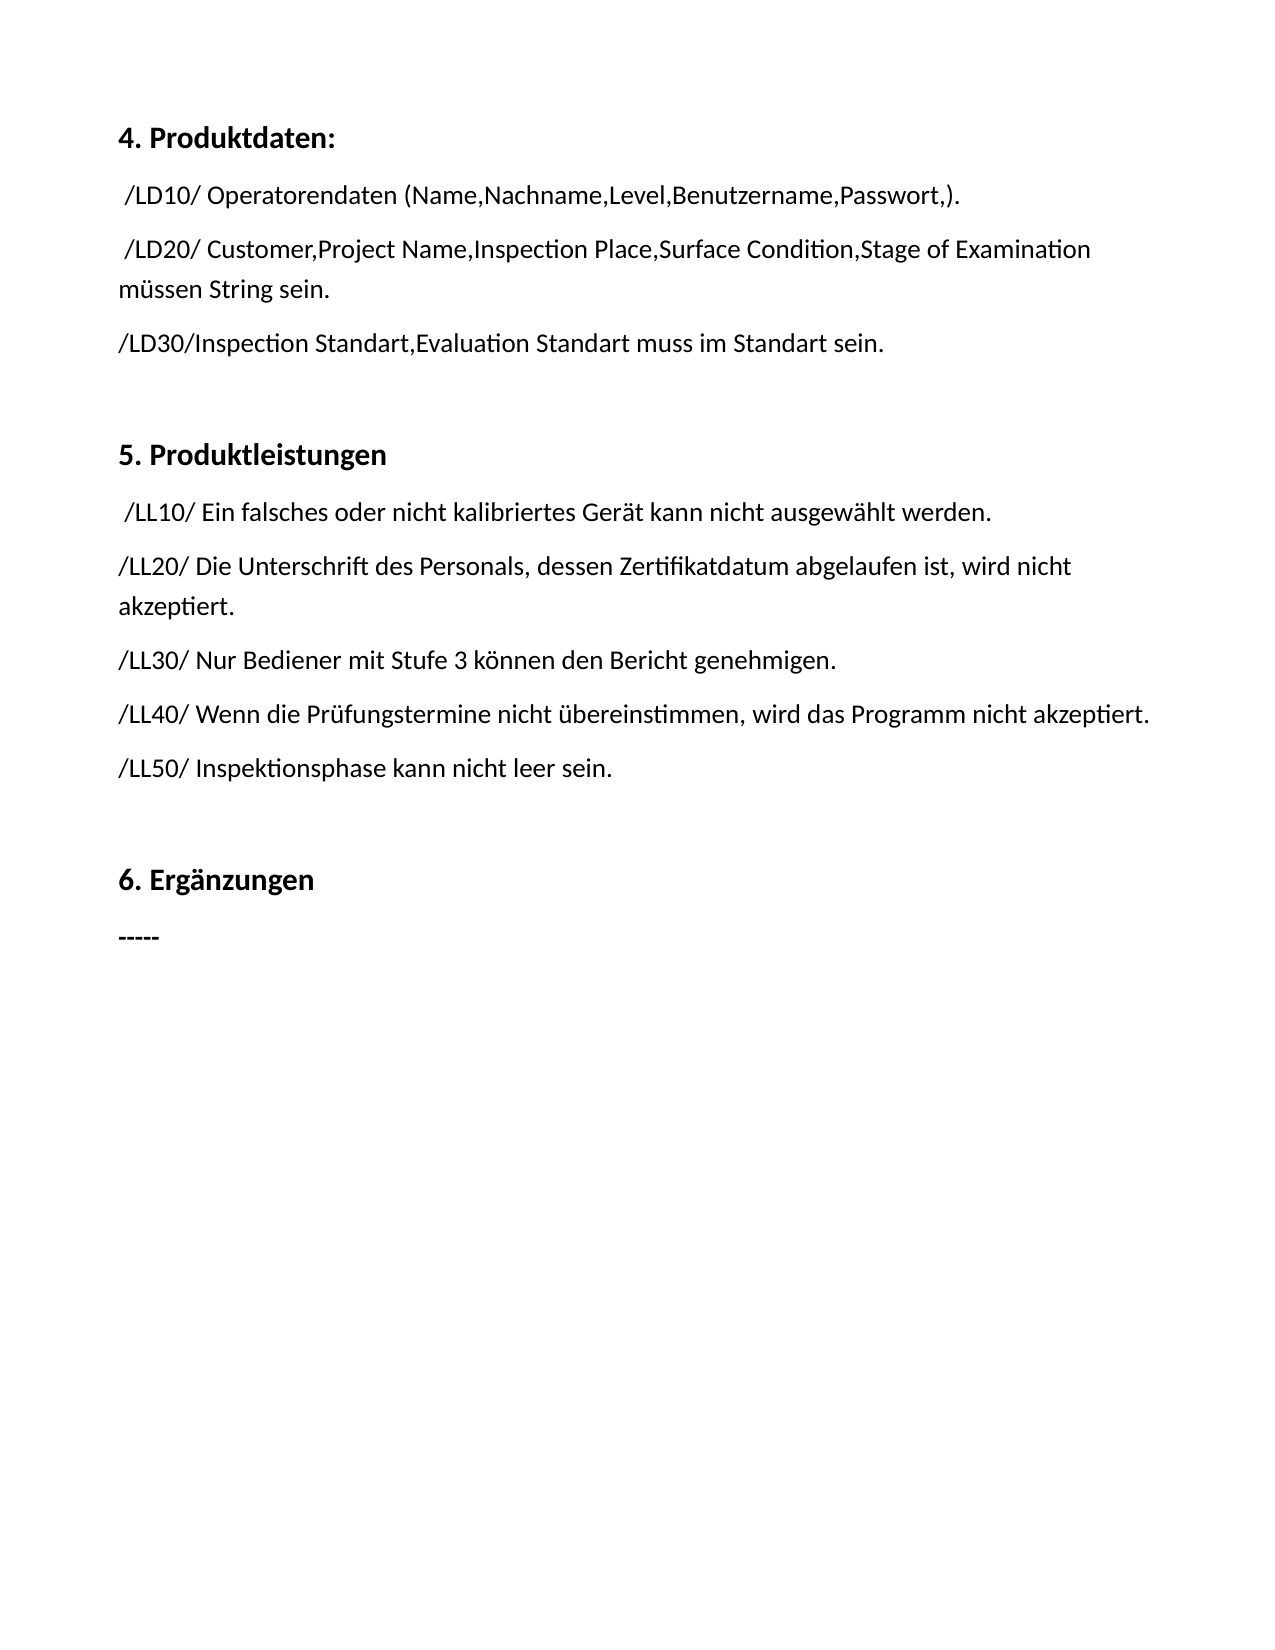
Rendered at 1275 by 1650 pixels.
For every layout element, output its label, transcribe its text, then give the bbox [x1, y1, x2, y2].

text /LD30/Inspection Standart,Evaluation Standart muss im Standart sein. [118, 326, 1157, 359]
text 5. Produktleistungen [118, 435, 1157, 473]
text ----- [118, 920, 1157, 953]
text /LD20/ Customer,Project Name,Inspection Place,Surface Condition,Stage of Examination müssen String sein. [118, 233, 1157, 305]
text /LL50/ Inspektionsphase kann nicht leer sein. [118, 751, 1157, 784]
text 4. Produktdaten: [118, 118, 1157, 156]
text 6. Ergänzungen [118, 859, 1157, 898]
text /LL20/ Die Unterschrift des Personals, dessen Zertifikatdatum abgelaufen ist, wird nicht akzeptiert. [118, 549, 1157, 622]
text /LL40/ Wenn die Prüfungstermine nicht übereinstimmen, wird das Programm nicht akzeptiert. [118, 697, 1157, 730]
text /LL30/ Nur Bediener mit Stufe 3 können den Bericht genehmigen. [118, 643, 1157, 676]
text /LD10/ Operatorendaten (Name,Nachname,Level,Benutzername,Passwort,). [118, 178, 1157, 211]
text /LL10/ Ein falsches oder nicht kalibriertes Gerät kann nicht ausgewählt werden. [118, 495, 1157, 528]
